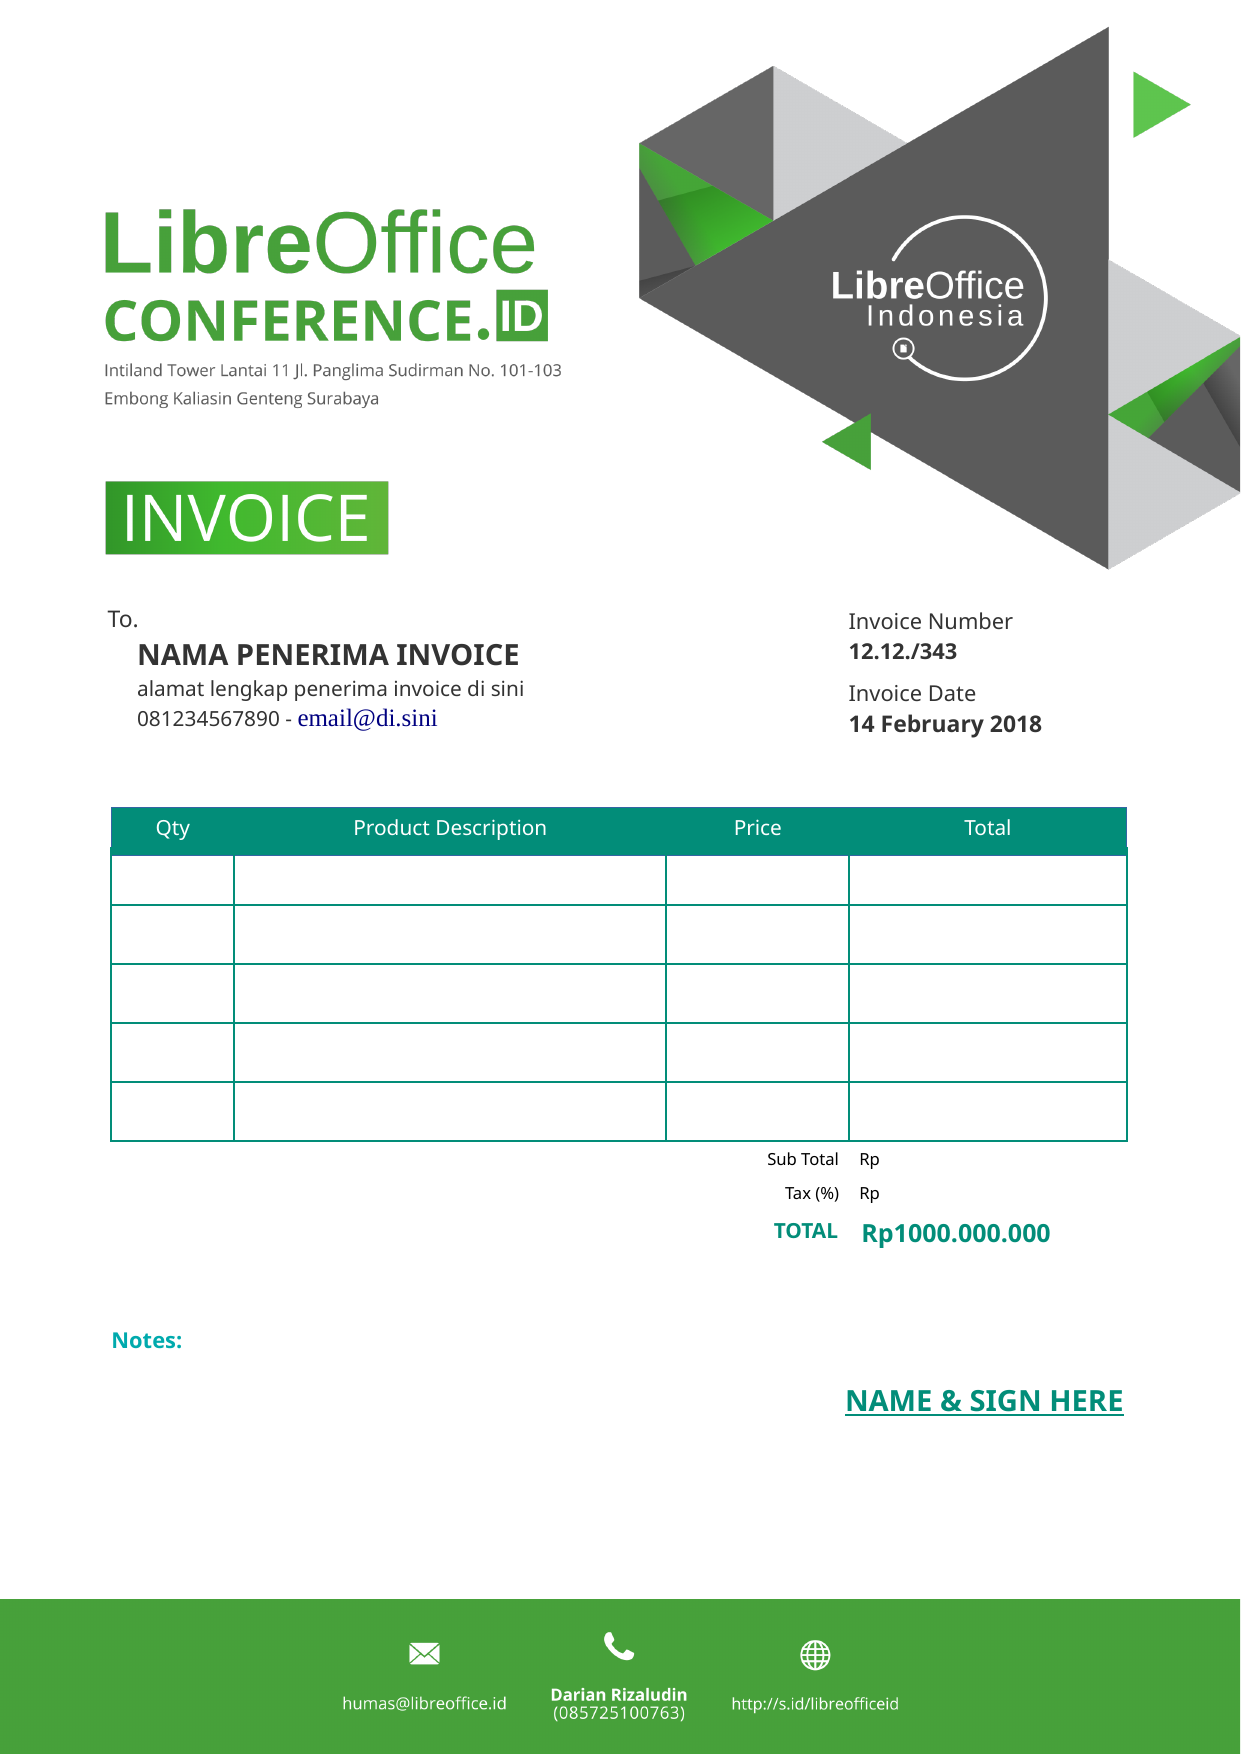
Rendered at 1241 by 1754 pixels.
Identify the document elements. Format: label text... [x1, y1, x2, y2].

table_cell [235, 906, 665, 963]
table_cell [112, 906, 233, 963]
table_cell Rp [849, 1142, 1127, 1176]
table_cell [667, 965, 848, 1022]
table_cell [667, 856, 848, 904]
table_cell [850, 1024, 1126, 1081]
table_cell [235, 965, 665, 1022]
table_cell [235, 1024, 665, 1081]
table_cell Tax (%) [666, 1176, 849, 1210]
table_cell [667, 906, 848, 963]
table_cell TOTAL [234, 1210, 849, 1256]
table_cell [112, 965, 233, 1022]
table_cell Sub Total [666, 1142, 849, 1176]
table_cell [667, 1024, 848, 1081]
table_cell [235, 1083, 665, 1139]
table_cell [234, 1142, 666, 1176]
table_cell [667, 1083, 848, 1139]
table_cell [234, 1176, 666, 1210]
table_cell Rp [849, 1176, 1127, 1210]
picture [0, 0, 1241, 597]
picture [0, 1599, 1241, 1754]
text NAME & SIGN HERE [111, 1381, 1123, 1420]
table_cell [111, 1176, 234, 1210]
table_cell Rp1000.000.000 [849, 1210, 1127, 1256]
table_cell [235, 856, 665, 904]
table_cell [850, 1083, 1126, 1139]
table_cell [111, 1142, 234, 1176]
table_cell [850, 856, 1126, 904]
table_cell [850, 906, 1126, 963]
table_cell [112, 1024, 233, 1081]
table_cell [112, 1083, 233, 1139]
table_cell [111, 1210, 234, 1256]
table_cell [850, 965, 1126, 1022]
table_cell [112, 856, 233, 904]
